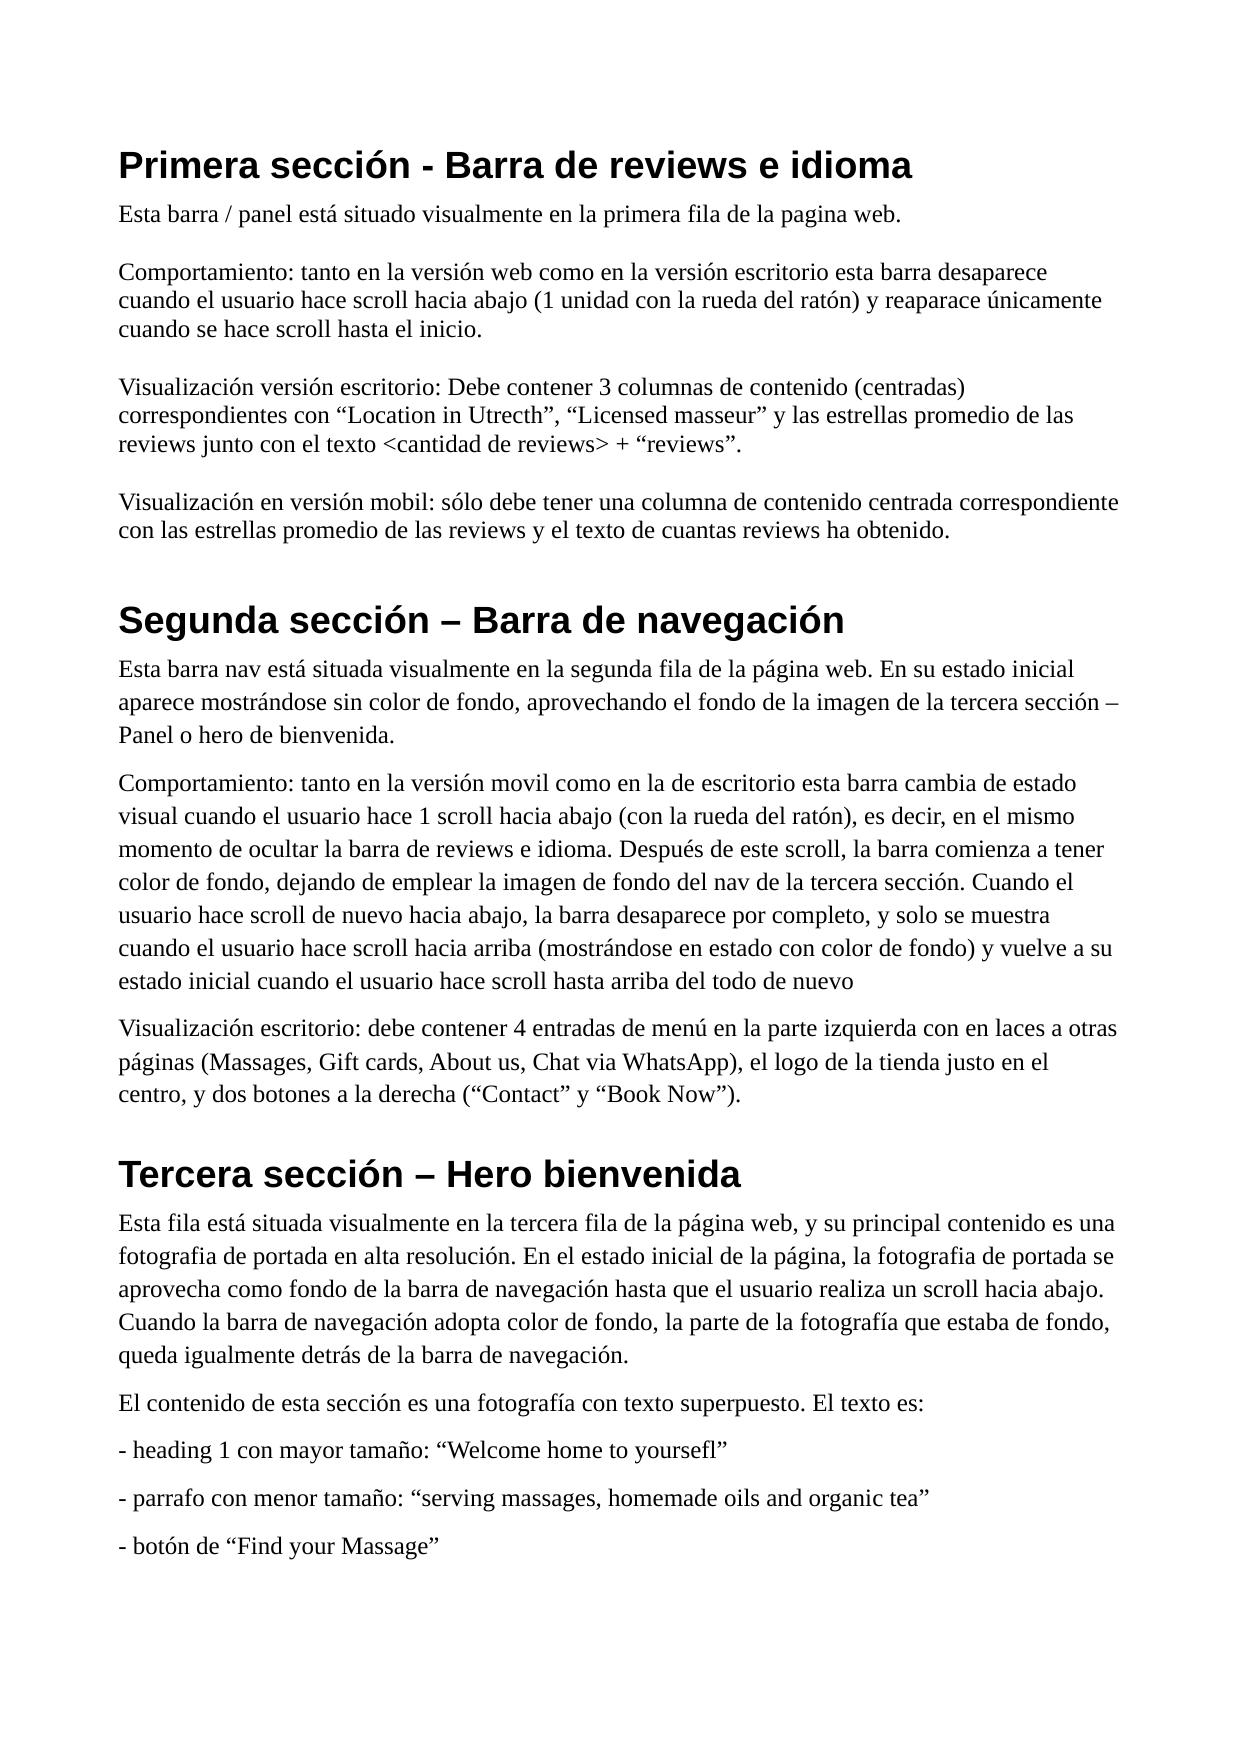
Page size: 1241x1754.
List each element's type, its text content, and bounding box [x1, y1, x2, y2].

text - botón de “Find your Massage” [118, 1531, 1122, 1559]
text Visualización en versión mobil: sólo debe tener una columna de contenido centrada correspondiente con las estrellas promedio de las reviews y el texto de cuantas reviews ha obtenido. [118, 487, 1122, 544]
text Esta barra / panel está situado visualmente en la primera fila de la pagina web. [118, 199, 1122, 228]
text El contenido de esta sección es una fotografía con texto superpuesto. El texto es: [118, 1388, 1122, 1417]
text - heading 1 con mayor tamaño: “Welcome home to yoursefl” [118, 1436, 1122, 1464]
text Comportamiento: tanto en la versión movil como en la de escritorio esta barra cambia de estado visual cuando el usuario hace 1 scroll hacia abajo (con la rueda del ratón), es decir, en el mismo momento de ocultar la barra de reviews e idioma. Después de este scroll, la barra comienza a tener color de fondo, dejando de emplear la imagen de fondo del nav de la tercera sección. Cuando el usuario hace scroll de nuevo hacia abajo, la barra desaparece por completo, y solo se muestra cuando el usuario hace scroll hacia arriba (mostrándose en estado con color de fondo) y vuelve a su estado inicial cuando el usuario hace scroll hasta arriba del todo de nuevo [118, 768, 1122, 995]
text Esta fila está situada visualmente en la tercera fila de la página web, y su principal contenido es una fotografia de portada en alta resolución. En el estado inicial de la página, la fotografia de portada se aprovecha como fondo de la barra de navegación hasta que el usuario realiza un scroll hacia abajo. Cuando la barra de navegación adopta color de fondo, la parte de la fotografía que estaba de fondo, queda igualmente detrás de la barra de navegación. [118, 1208, 1122, 1369]
subtitle Tercera sección – Hero bienvenida [118, 1152, 1122, 1196]
text - parrafo con menor tamaño: “serving massages, homemade oils and organic tea” [118, 1483, 1122, 1512]
text Visualización escritorio: debe contener 4 entradas de menú en la parte izquierda con en laces a otras páginas (Massages, Gift cards, About us, Chat via WhatsApp), el logo de la tienda justo en el centro, y dos botones a la derecha (“Contact” y “Book Now”). [118, 1013, 1122, 1108]
text Comportamiento: tanto en la versión web como en la versión escritorio esta barra desaparece cuando el usuario hace scroll hacia abajo (1 unidad con la rueda del ratón) y reaparace únicamente cuando se hace scroll hasta el inicio. [118, 257, 1122, 343]
subtitle Primera sección - Barra de reviews e idioma [118, 143, 1122, 187]
text Esta barra nav está situada visualmente en la segunda fila de la página web. En su estado inicial aparece mostrándose sin color de fondo, aprovechando el fondo de la imagen de la tercera sección – Panel o hero de bienvenida. [118, 654, 1122, 749]
text Visualización versión escritorio: Debe contener 3 columnas de contenido (centradas) correspondientes con “Location in Utrecth”, “Licensed masseur” y las estrellas promedio de las reviews junto con el texto <cantidad de reviews> + “reviews”. [118, 372, 1122, 458]
subtitle Segunda sección – Barra de navegación [118, 598, 1122, 642]
